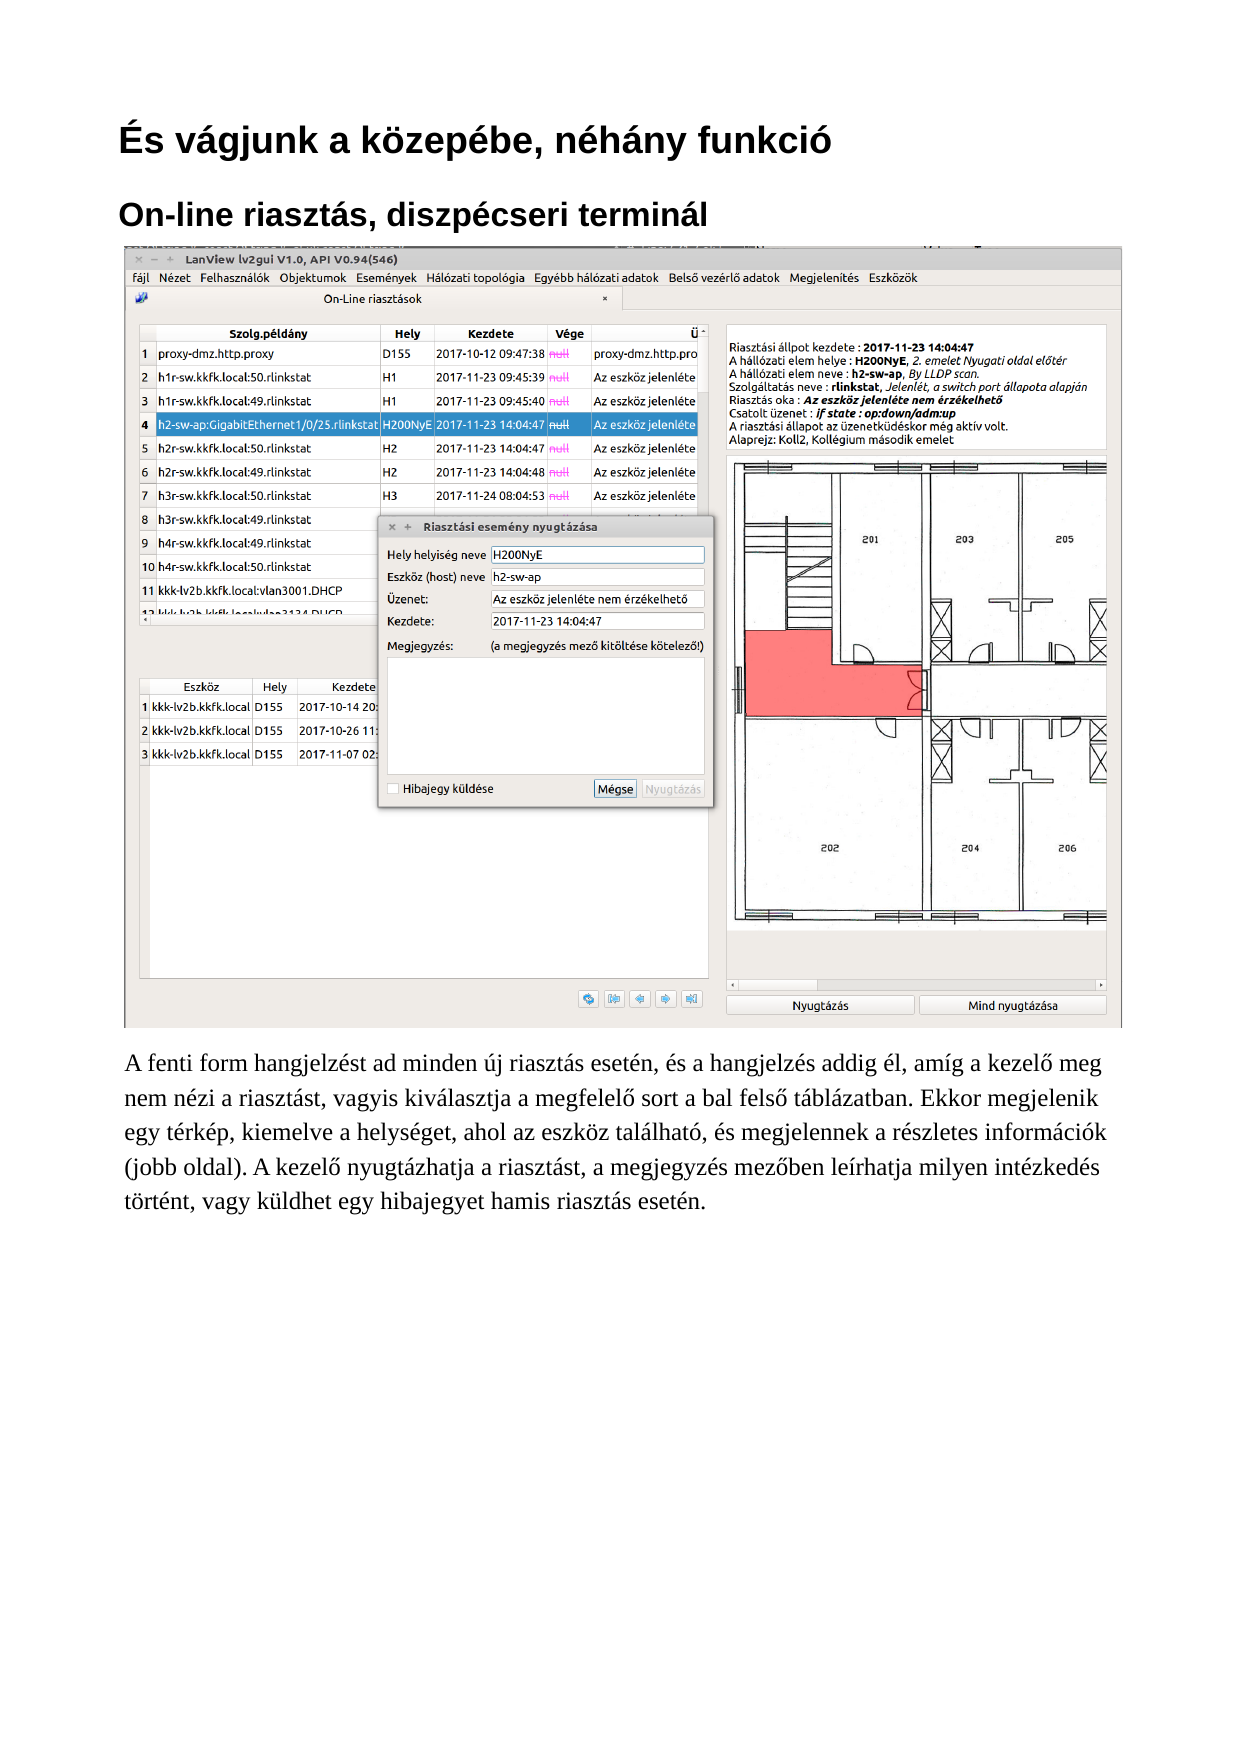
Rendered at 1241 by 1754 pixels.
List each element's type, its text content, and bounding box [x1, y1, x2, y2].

picture [124, 246, 1123, 1028]
subtitle On-line riasztás, diszpécseri terminál [118, 195, 1122, 234]
subtitle És vágjunk a közepébe, néhány funkció [118, 118, 1122, 162]
text A fenti form hangjelzést ad minden új riasztás esetén, és a hangjelzés addig él, amíg a kezelő meg nem nézi a riasztást, vagyis kiválasztja a megfelelő sort a bal felső táblázatban. Ekkor megjelenik egy térkép, kiemelve a helységet, ahol az eszköz található, és megjelennek a részletes információk (jobb oldal). A kezelő nyugtázhatja a riasztást, a megjegyzés mezőben leírhatja milyen intézkedés történt, vagy küldhet egy hibajegyet hamis riasztás esetén. [124, 1048, 1122, 1215]
